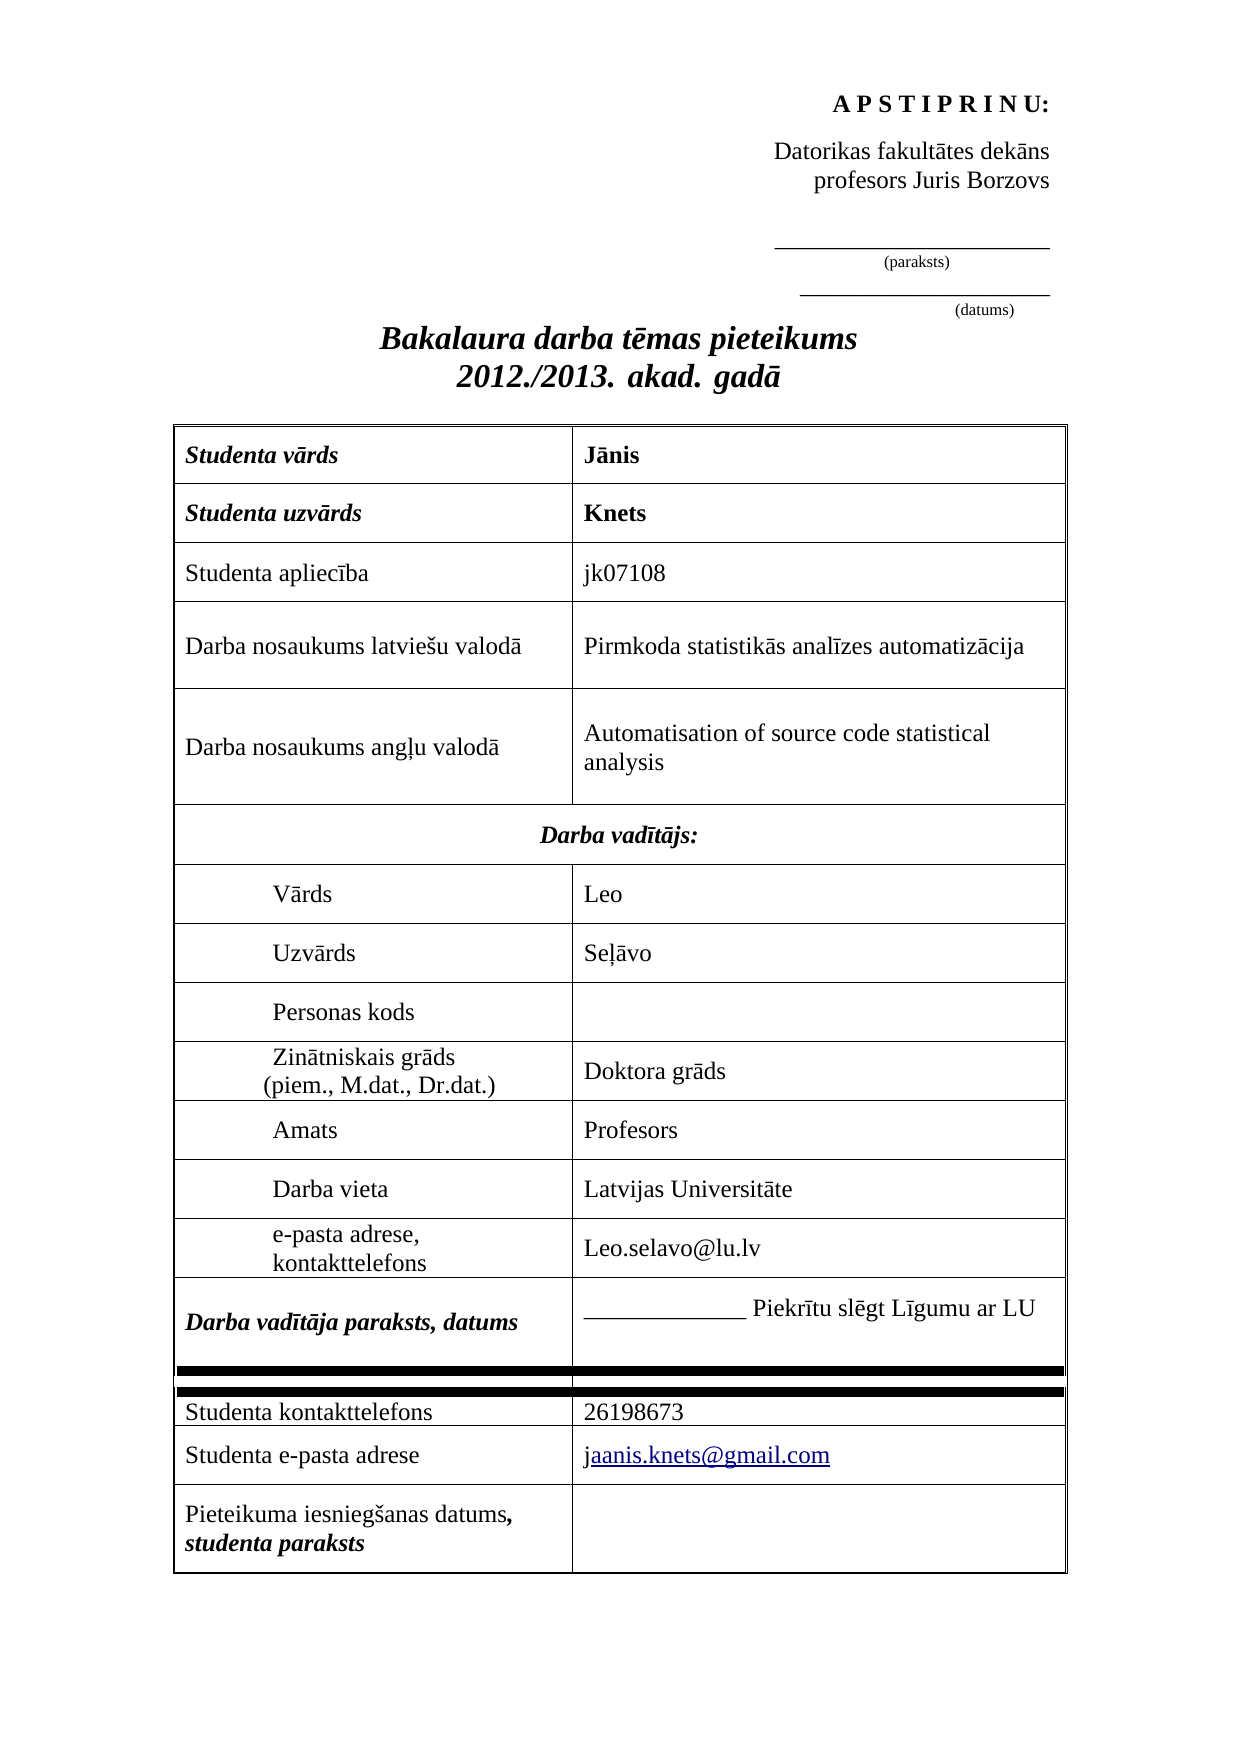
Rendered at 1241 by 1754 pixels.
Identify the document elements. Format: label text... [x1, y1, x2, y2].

table_cell Automatisation of source code statistical analysis [573, 689, 1065, 804]
table_cell Profesors [573, 1101, 1065, 1159]
table_cell Uzvārds [175, 924, 572, 982]
table_cell Knets [573, 484, 1065, 542]
text ______________________ [187, 223, 1049, 251]
table_cell Vārds [175, 865, 572, 922]
table_cell Leo [573, 865, 1065, 922]
table_cell Personas kods [175, 983, 572, 1041]
table_cell Darba nosaukums angļu valodā [175, 689, 572, 804]
table_cell Pieteikuma iesniegšanas datums, studenta paraksts [175, 1485, 572, 1572]
text Bakalaura darba tēmas pieteikums [187, 318, 1053, 357]
table_cell Latvijas Universitāte [573, 1160, 1065, 1218]
text 2012./2013. akad. gadā [187, 357, 1053, 395]
table_cell Darba vieta [175, 1160, 572, 1218]
table_cell Leo.selavo@lu.lv [573, 1219, 1065, 1277]
table_cell jk07108 [573, 543, 1065, 601]
table_cell _____________ Piekrītu slēgt Līgumu ar LU [573, 1278, 1065, 1366]
table_cell Doktora grāds [573, 1042, 1065, 1100]
text ____________________ [187, 271, 1049, 299]
table_cell Studenta kontakttelefons [174, 1366, 572, 1425]
table_cell jaanis.knets@gmail.com [573, 1426, 1065, 1484]
table_cell Zinātniskais grāds (piem., M.dat., Dr.dat.) [175, 1042, 572, 1100]
table_cell Amats [175, 1101, 572, 1159]
table_cell [573, 983, 1065, 1041]
table_cell Darba vadītājs: [175, 805, 1065, 863]
table_cell Darba nosaukums latviešu valodā [175, 602, 572, 688]
table_cell Seļāvo [573, 924, 1065, 982]
table_header Jānis [573, 427, 1065, 483]
text (paraksts) [187, 251, 1049, 271]
table_cell [573, 1485, 1065, 1572]
table_cell Studenta e-pasta adrese [175, 1426, 572, 1484]
table_cell Studenta apliecība [175, 543, 572, 601]
table_cell 26198673 [573, 1366, 1067, 1425]
text (datums) [187, 299, 1049, 318]
text A P S T I P R I N U: [187, 89, 1049, 117]
text profesors Juris Borzovs [187, 165, 1049, 194]
table_cell e-pasta adrese, kontakttelefons [175, 1219, 572, 1277]
table_cell Pirmkoda statistikās analīzes automatizācija [573, 602, 1065, 688]
table_cell Studenta uzvārds [175, 484, 572, 542]
table_header Studenta vārds [175, 427, 572, 483]
text Datorikas fakultātes dekāns [187, 136, 1049, 165]
table_cell Darba vadītāja paraksts, datums [175, 1278, 572, 1366]
